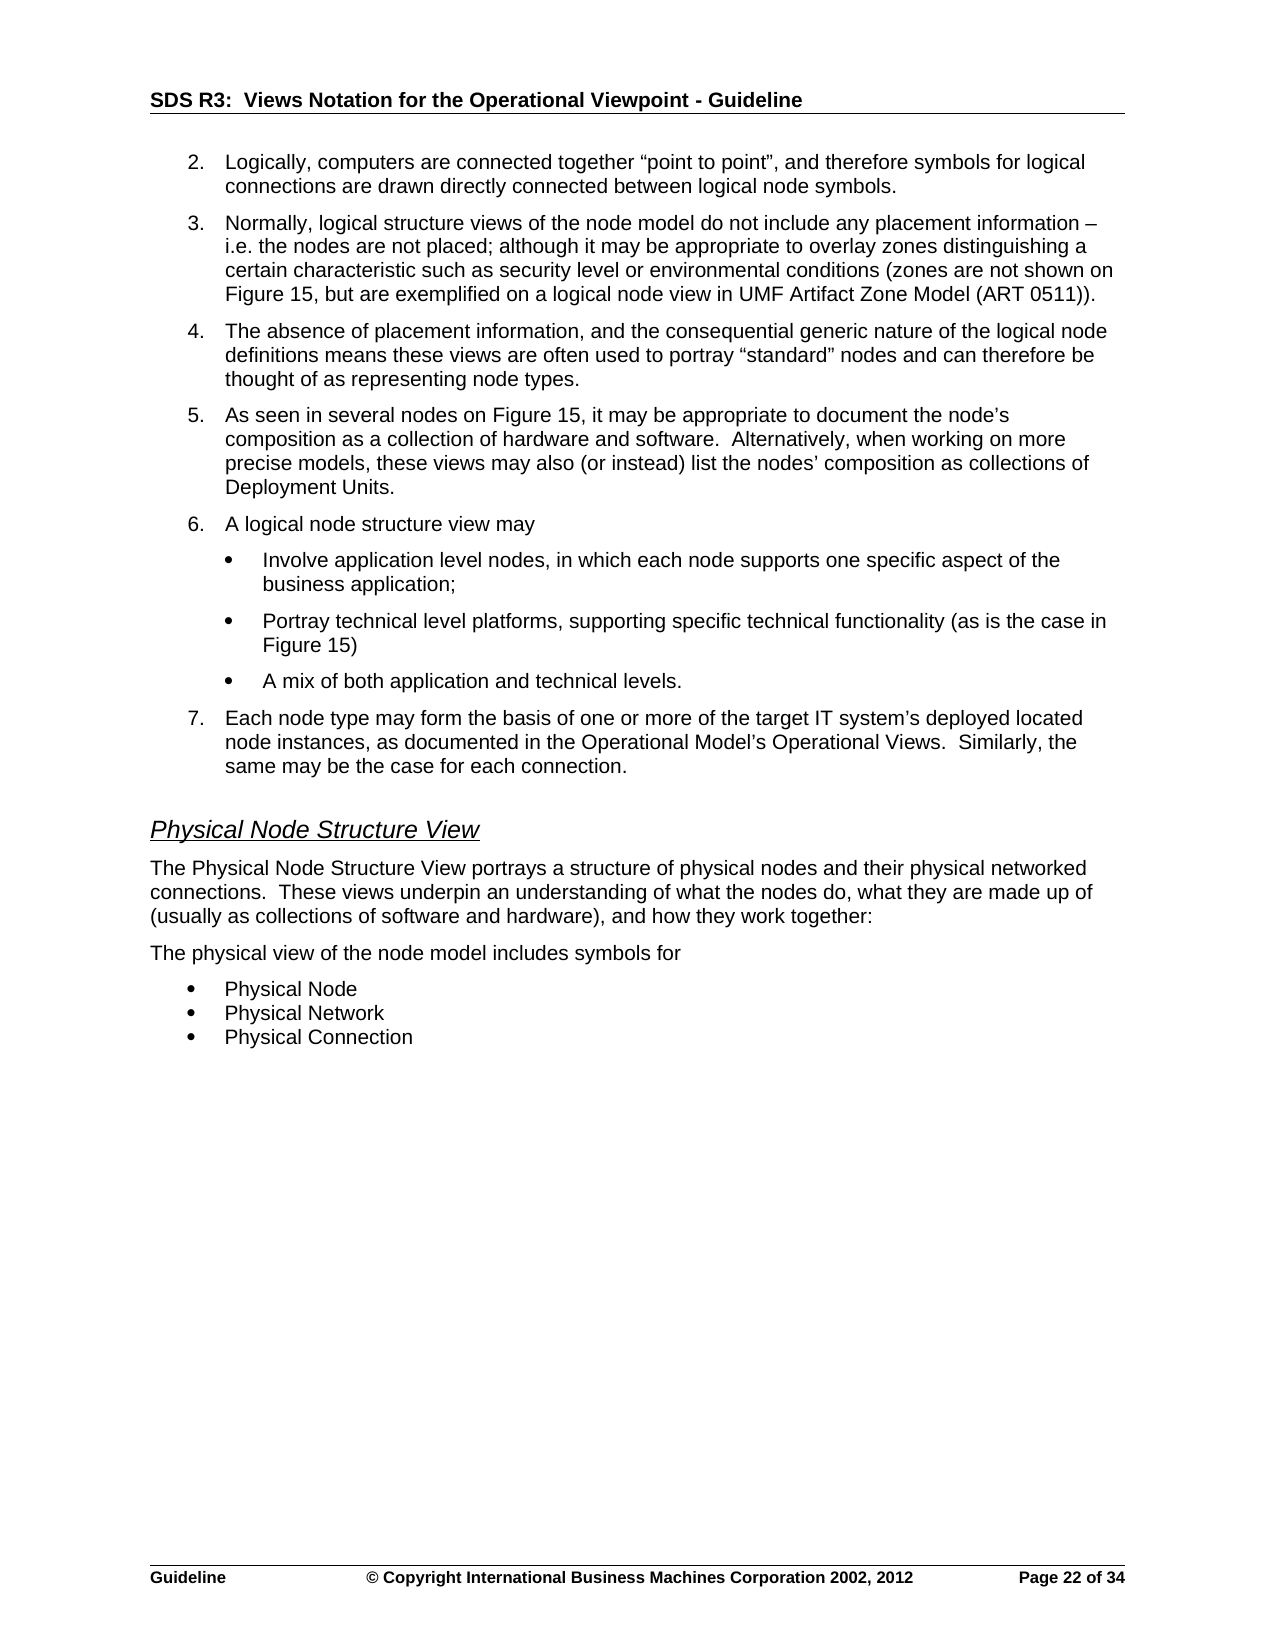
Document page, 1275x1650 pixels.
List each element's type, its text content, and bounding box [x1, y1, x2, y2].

list As seen in several nodes on Figure 15, it may be appropriate to document the node’s composition as a collection of hardware and software. Alternatively, when working on more precise models, these views may also (or instead) list the nodes’ composition as collections of Deployment Units. [187, 403, 1125, 499]
list A logical node structure view may [187, 511, 1125, 535]
text The Physical Node Structure View portrays a structure of physical nodes and their physical networked connections. These views underpin an understanding of what the nodes do, what they are made up of (usually as collections of software and hardware), and how they work together: [150, 856, 1125, 928]
list Physical Node [187, 977, 1125, 1001]
list Normally, logical structure views of the node model do not include any placement information – i.e. the nodes are not placed; although it may be appropriate to overlay zones distinguishing a certain characteristic such as security level or environmental conditions (zones are not shown on Figure 15, but are exemplified on a logical node view in UMF Artifact Zone Model (ART 0511)). [187, 210, 1125, 306]
subtitle Physical Node Structure View [150, 815, 1125, 844]
text The physical view of the node model includes symbols for [150, 941, 1125, 964]
list Each node type may form the basis of one or more of the target IT system’s deployed located node instances, as documented in the Operational Model’s Operational Views. Similarly, the same may be the case for each connection. [187, 706, 1125, 777]
list The absence of placement information, and the consequential generic nature of the logical node definitions means these views are often used to portray “standard” nodes and can therefore be thought of as representing node types. [187, 319, 1125, 391]
list Physical Connection [187, 1025, 1125, 1049]
list Logically, computers are connected together “point to point”, and therefore symbols for logical connections are drawn directly connected between logical node symbols. [187, 150, 1125, 198]
list Involve application level nodes, in which each node supports one specific aspect of the business application; [225, 548, 1125, 596]
list Physical Network [187, 1001, 1125, 1025]
list Portray technical level platforms, supporting specific technical functionality (as is the case in Figure 15) [225, 608, 1125, 656]
list A mix of both application and technical levels. [225, 669, 1125, 693]
